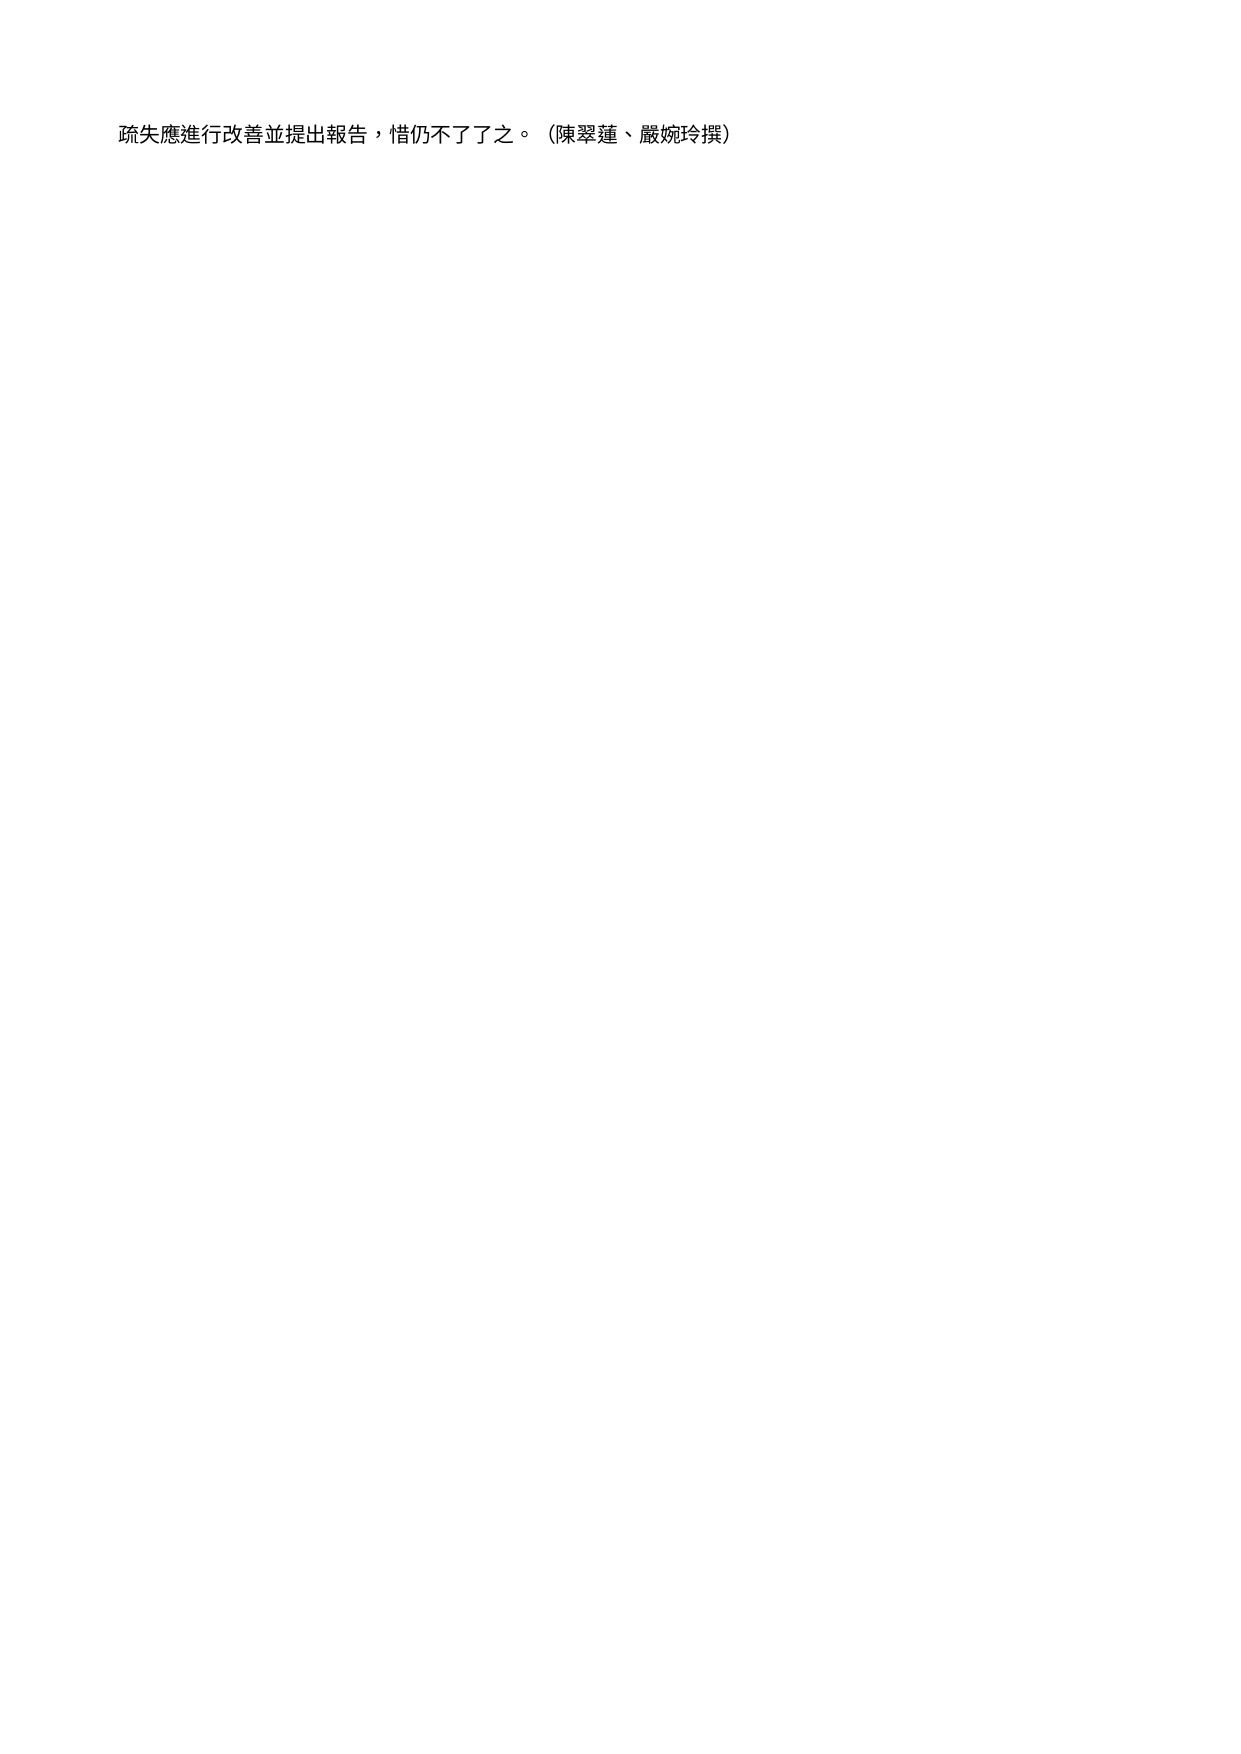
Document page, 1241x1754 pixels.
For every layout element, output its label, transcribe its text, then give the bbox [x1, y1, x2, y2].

text 疏失應進行改善並提出報告，惜仍不了了之。（陳翠蓮、嚴婉玲撰） [118, 118, 1122, 148]
